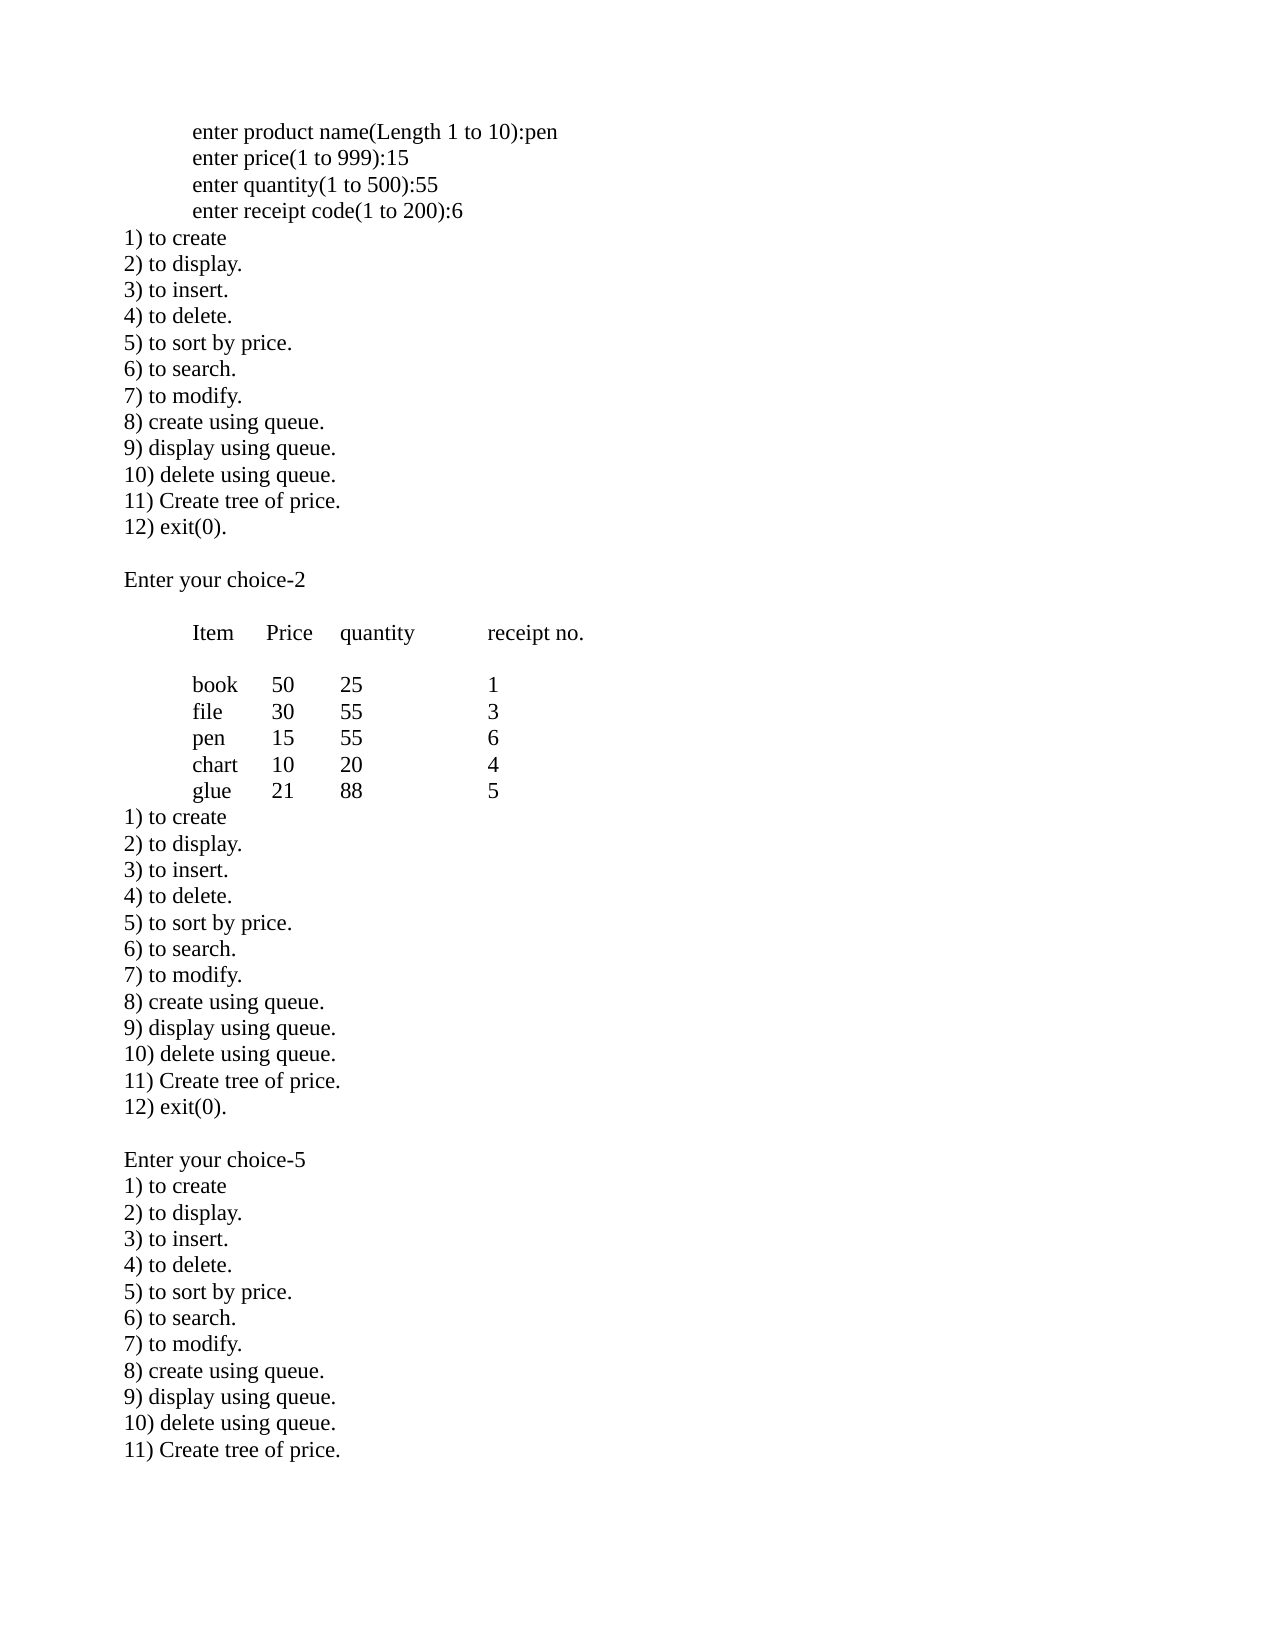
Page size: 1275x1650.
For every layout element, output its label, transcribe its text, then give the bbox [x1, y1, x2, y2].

text 5) to sort by price. [118, 329, 1157, 355]
text enter quantity(1 to 500):55 [118, 171, 1157, 197]
text 9) display using queue. [118, 1014, 1157, 1041]
text 12) exit(0). [118, 513, 1157, 540]
text 10) delete using queue. [118, 1409, 1157, 1436]
text Enter your choice-2 [118, 566, 1157, 592]
text 6) to search. [118, 1304, 1157, 1330]
text 3) to insert. [118, 856, 1157, 882]
text 5) to sort by price. [118, 1278, 1157, 1304]
text pen 15 55 6 [118, 724, 1157, 751]
text 6) to search. [118, 355, 1157, 382]
text 2) to display. [118, 1199, 1157, 1225]
text book 50 25 1 [118, 672, 1157, 698]
text 4) to delete. [118, 1251, 1157, 1278]
text enter price(1 to 999):15 [118, 144, 1157, 171]
text 7) to modify. [118, 382, 1157, 408]
text 8) create using queue. [118, 988, 1157, 1014]
text 7) to modify. [118, 961, 1157, 988]
text 11) Create tree of price. [118, 1067, 1157, 1093]
text enter receipt code(1 to 200):6 [118, 197, 1157, 223]
text 1) to create [118, 803, 1157, 830]
text 5) to sort by price. [118, 909, 1157, 935]
text 6) to search. [118, 935, 1157, 961]
text 9) display using queue. [118, 1383, 1157, 1409]
text 4) to delete. [118, 303, 1157, 329]
text glue 21 88 5 [118, 777, 1157, 803]
text Enter your choice-5 [118, 1146, 1157, 1172]
text file 30 55 3 [118, 698, 1157, 724]
text 7) to modify. [118, 1330, 1157, 1357]
text 3) to insert. [118, 1225, 1157, 1251]
text 12) exit(0). [118, 1093, 1157, 1119]
text Item Price quantity receipt no. [118, 619, 1157, 645]
text 11) Create tree of price. [118, 1436, 1157, 1462]
text 2) to display. [118, 830, 1157, 856]
text 10) delete using queue. [118, 461, 1157, 487]
text 9) display using queue. [118, 434, 1157, 461]
text 8) create using queue. [118, 1357, 1157, 1383]
text chart 10 20 4 [118, 751, 1157, 777]
text 11) Create tree of price. [118, 487, 1157, 513]
text 4) to delete. [118, 882, 1157, 909]
text 1) to create [118, 223, 1157, 250]
text 2) to display. [118, 250, 1157, 276]
text 1) to create [118, 1172, 1157, 1199]
text 8) create using queue. [118, 408, 1157, 434]
text 10) delete using queue. [118, 1041, 1157, 1067]
text 3) to insert. [118, 276, 1157, 303]
text enter product name(Length 1 to 10):pen [118, 118, 1157, 144]
